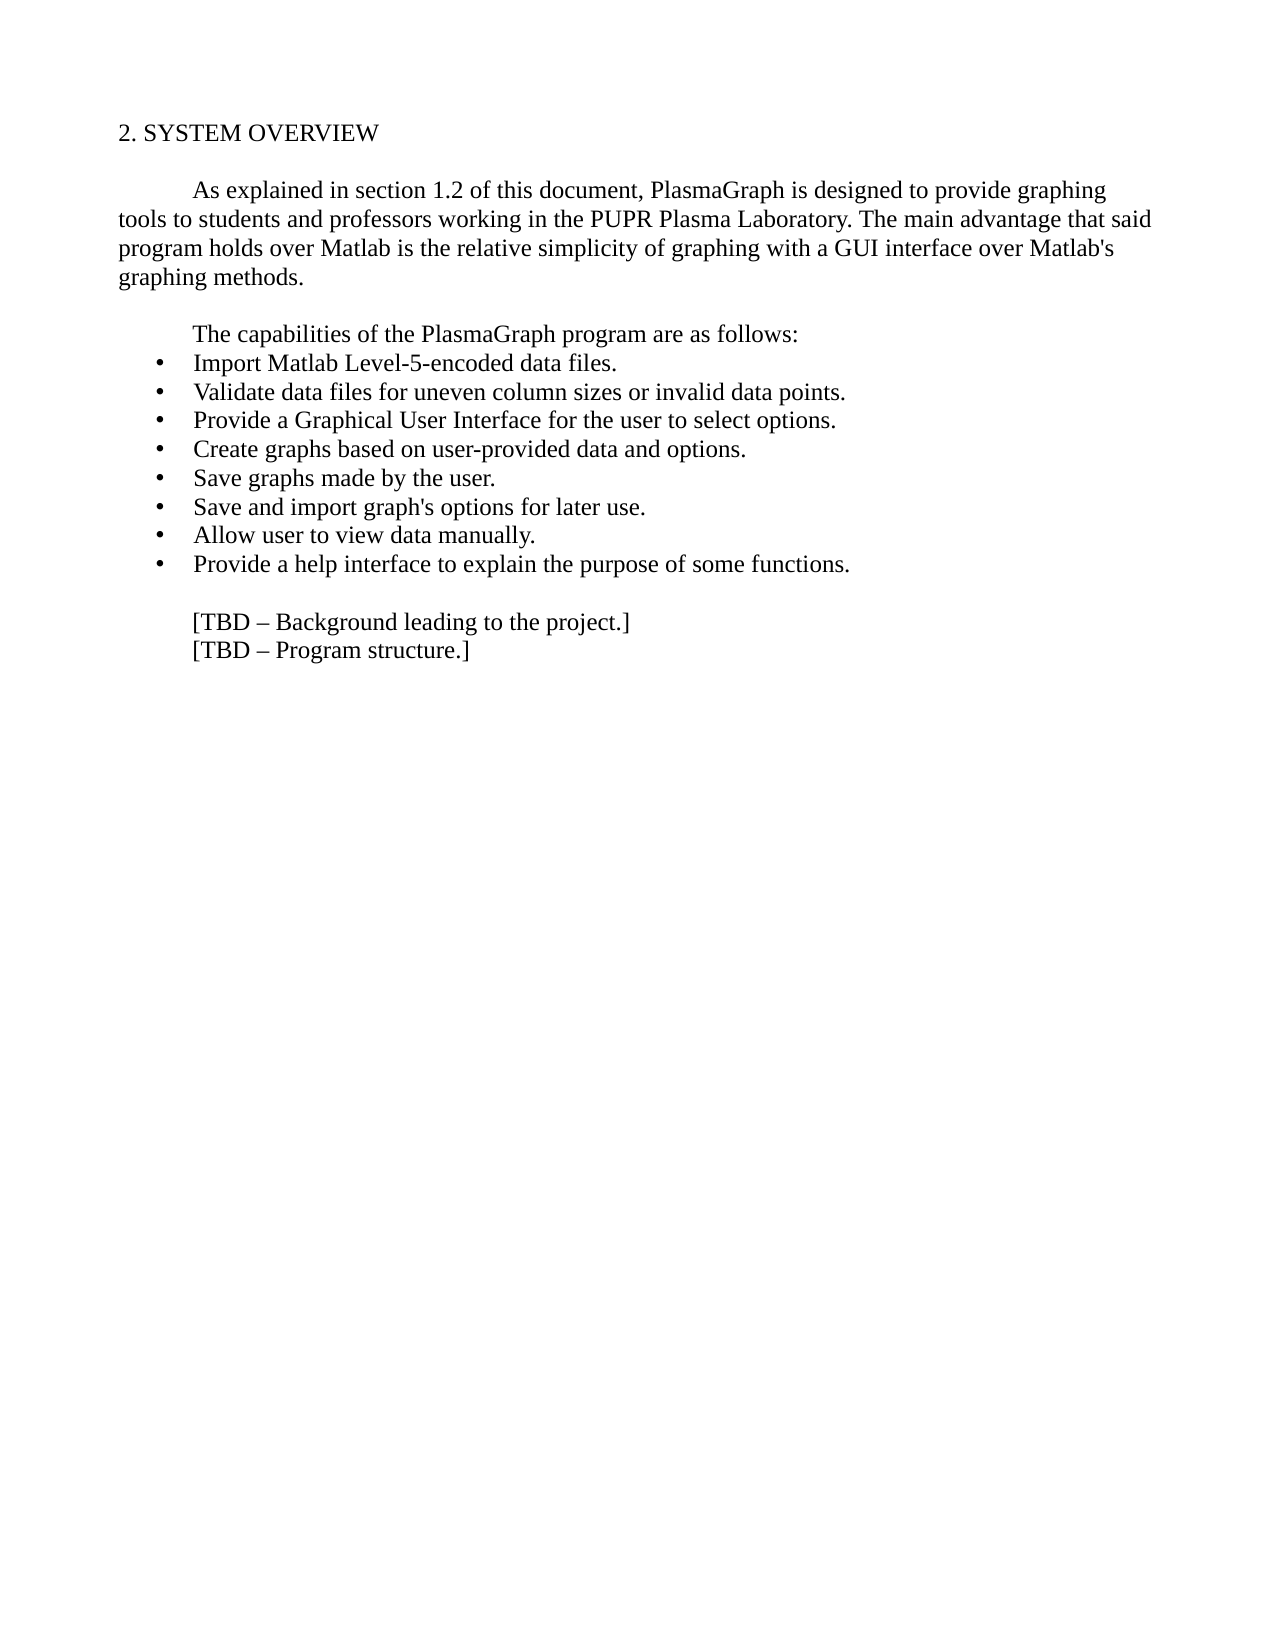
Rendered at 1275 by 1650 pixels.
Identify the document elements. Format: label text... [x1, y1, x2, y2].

list Create graphs based on user-provided data and options. [156, 434, 1157, 463]
list Import Matlab Level-5-encoded data files. [156, 348, 1157, 377]
text As explained in section 1.2 of this document, PlasmaGraph is designed to provide graphing tools to students and professors working in the PUPR Plasma Laboratory. The main advantage that said program holds over Matlab is the relative simplicity of graphing with a GUI interface over Matlab's graphing methods. [118, 176, 1157, 291]
text 2. SYSTEM OVERVIEW [118, 118, 1157, 147]
list Save and import graph's options for later use. [156, 492, 1157, 521]
text The capabilities of the PlasmaGraph program are as follows: [118, 319, 1157, 348]
text [TBD – Background leading to the project.] [118, 607, 1157, 636]
list Allow user to view data manually. [156, 521, 1157, 549]
list Save graphs made by the user. [156, 463, 1157, 492]
text [TBD – Program structure.] [118, 636, 1157, 664]
list Provide a help interface to explain the purpose of some functions. [156, 549, 1157, 578]
list Validate data files for uneven column sizes or invalid data points. [156, 377, 1157, 406]
list Provide a Graphical User Interface for the user to select options. [156, 406, 1157, 434]
